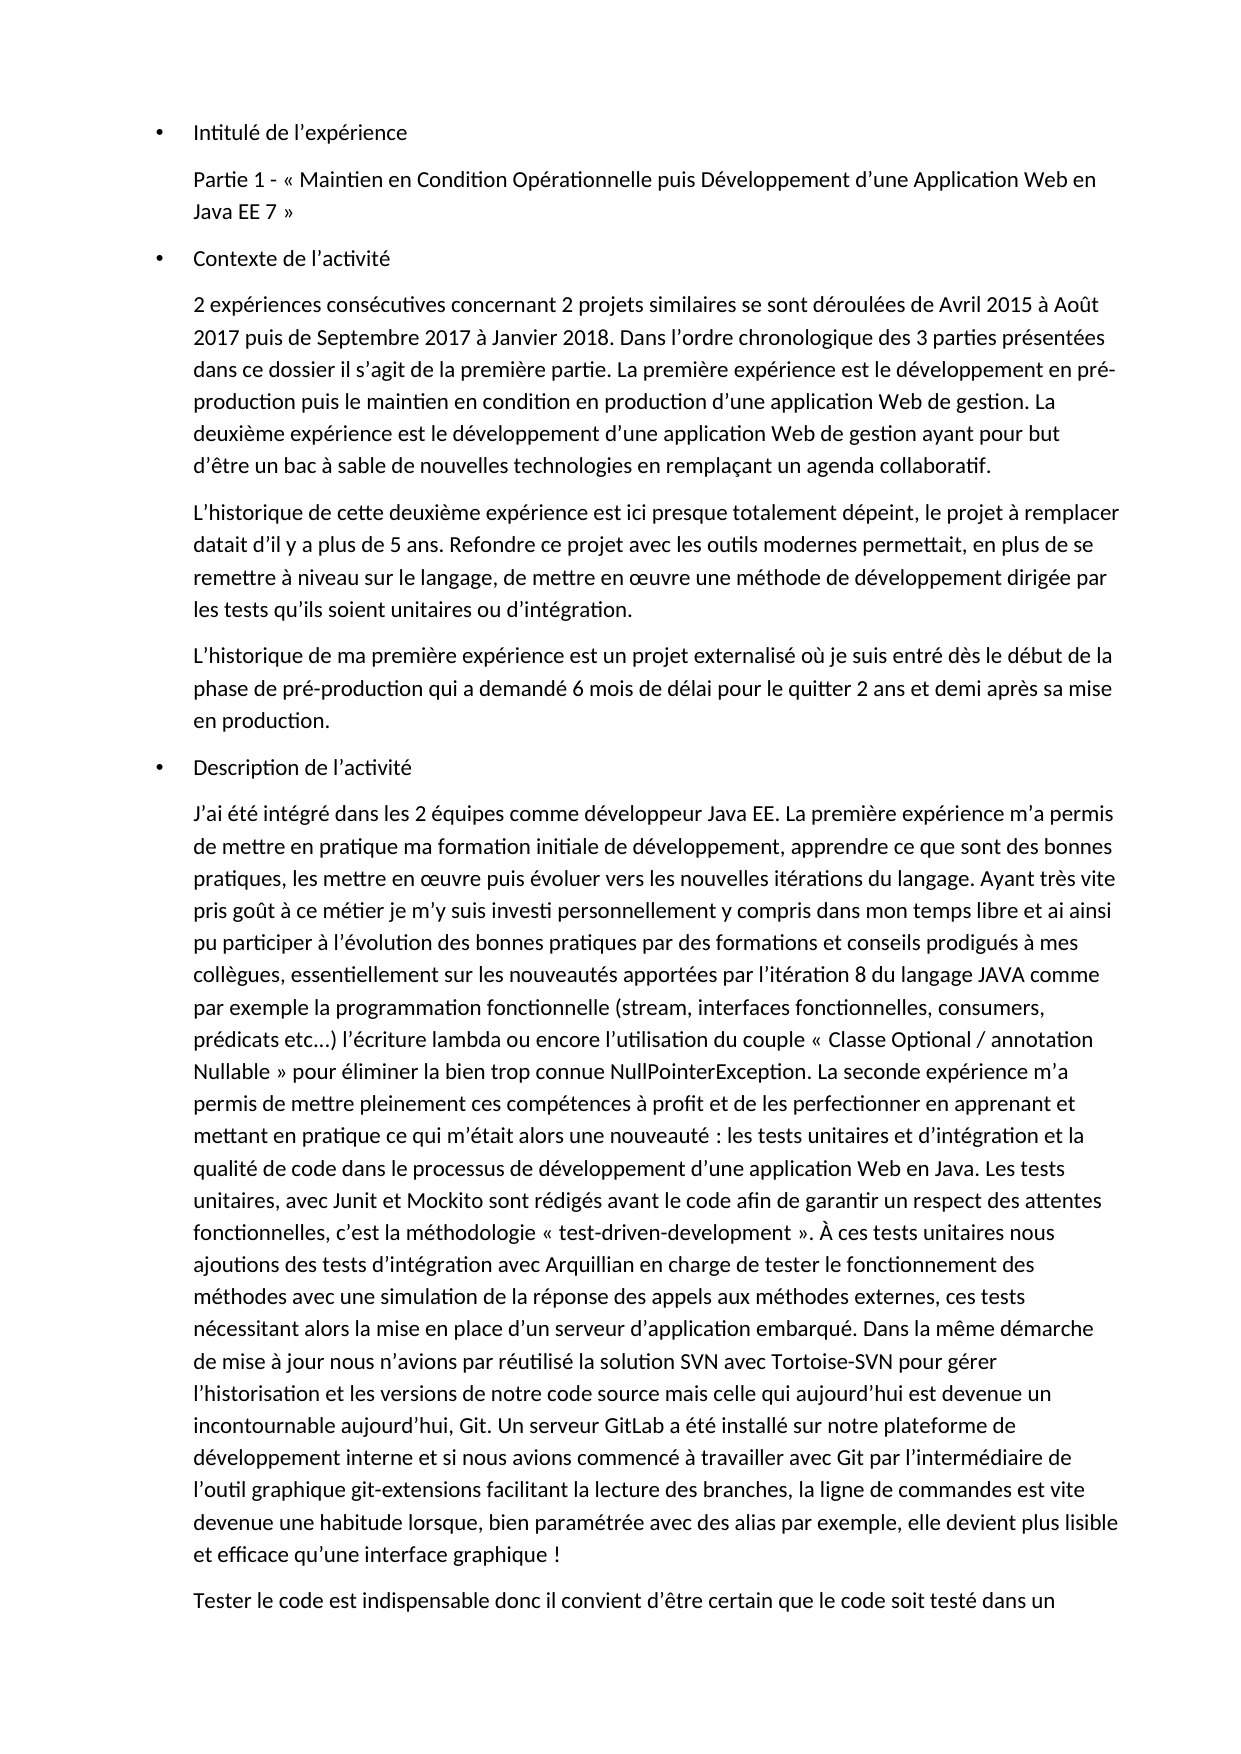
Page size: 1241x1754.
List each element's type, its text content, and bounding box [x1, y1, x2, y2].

list Contexte de l’activité [156, 244, 1122, 272]
list L’historique de ma première expérience est un projet externalisé où je suis entré dès le début de la phase de pré-production qui a demandé 6 mois de délai pour le quitter 2 ans et demi après sa mise en production. [156, 642, 1122, 734]
list Description de l’activité [156, 753, 1122, 781]
list J’ai été intégré dans les 2 équipes comme développeur Java EE. La première expérience m’a permis de mettre en pratique ma formation initiale de développement, apprendre ce que sont des bonnes pratiques, les mettre en œuvre puis évoluer vers les nouvelles itérations du langage. Ayant très vite pris goût à ce métier je m’y suis investi personnellement y compris dans mon temps libre et ai ainsi pu participer à l’évolution des bonnes pratiques par des formations et conseils prodigués à mes collègues, essentiellement sur les nouveautés apportées par l’itération 8 du langage JAVA comme par exemple la programmation fonctionnelle (stream, interfaces fonctionnelles, consumers, prédicats etc...) l’écriture lambda ou encore l’utilisation du couple « Classe Optional / annotation Nullable » pour éliminer la bien trop connue NullPointerException. La seconde expérience m’a permis de mettre pleinement ces compétences à profit et de les perfectionner en apprenant et mettant en pratique ce qui m’était alors une nouveauté : les tests unitaires et d’intégration et la qualité de code dans le processus de développement d’une application Web en Java. Les tests unitaires, avec Junit et Mockito sont rédigés avant le code afin de garantir un respect des attentes fonctionnelles, c’est la méthodologie « test-driven-development ». À ces tests unitaires nous ajoutions des tests d’intégration avec Arquillian en charge de tester le fonctionnement des méthodes avec une simulation de la réponse des appels aux méthodes externes, ces tests nécessitant alors la mise en place d’un serveur d’application embarqué. Dans la même démarche de mise à jour nous n’avions par réutilisé la solution SVN avec Tortoise-SVN pour gérer l’historisation et les versions de notre code source mais celle qui aujourd’hui est devenue un incontournable aujourd’hui, Git. Un serveur GitLab a été installé sur notre plateforme de développement interne et si nous avions commencé à travailler avec Git par l’intermédiaire de l’outil graphique git-extensions facilitant la lecture des branches, la ligne de commandes est vite devenue une habitude lorsque, bien paramétrée avec des alias par exemple, elle devient plus lisible et efficace qu’une interface graphique ! [156, 799, 1122, 1568]
list 2 expériences consécutives concernant 2 projets similaires se sont déroulées de Avril 2015 à Août 2017 puis de Septembre 2017 à Janvier 2018. Dans l’ordre chronologique des 3 parties présentées dans ce dossier il s’agit de la première partie. La première expérience est le développement en pré-production puis le maintien en condition en production d’une application Web de gestion. La deuxième expérience est le développement d’une application Web de gestion ayant pour but d’être un bac à sable de nouvelles technologies en remplaçant un agenda collaboratif. [156, 291, 1122, 479]
list Partie 1 - « Maintien en Condition Opérationnelle puis Développement d’une Application Web en Java EE 7 » [156, 165, 1122, 225]
list L’historique de cette deuxième expérience est ici presque totalement dépeint, le projet à remplacer datait d’il y a plus de 5 ans. Refondre ce projet avec les outils modernes permettait, en plus de se remettre à niveau sur le langage, de mettre en œuvre une méthode de développement dirigée par les tests qu’ils soient unitaires ou d’intégration. [156, 498, 1122, 623]
list Intitulé de l’expérience [156, 118, 1122, 146]
list Tester le code est indispensable donc il convient d’être certain que le code soit testé dans un [156, 1587, 1122, 1615]
